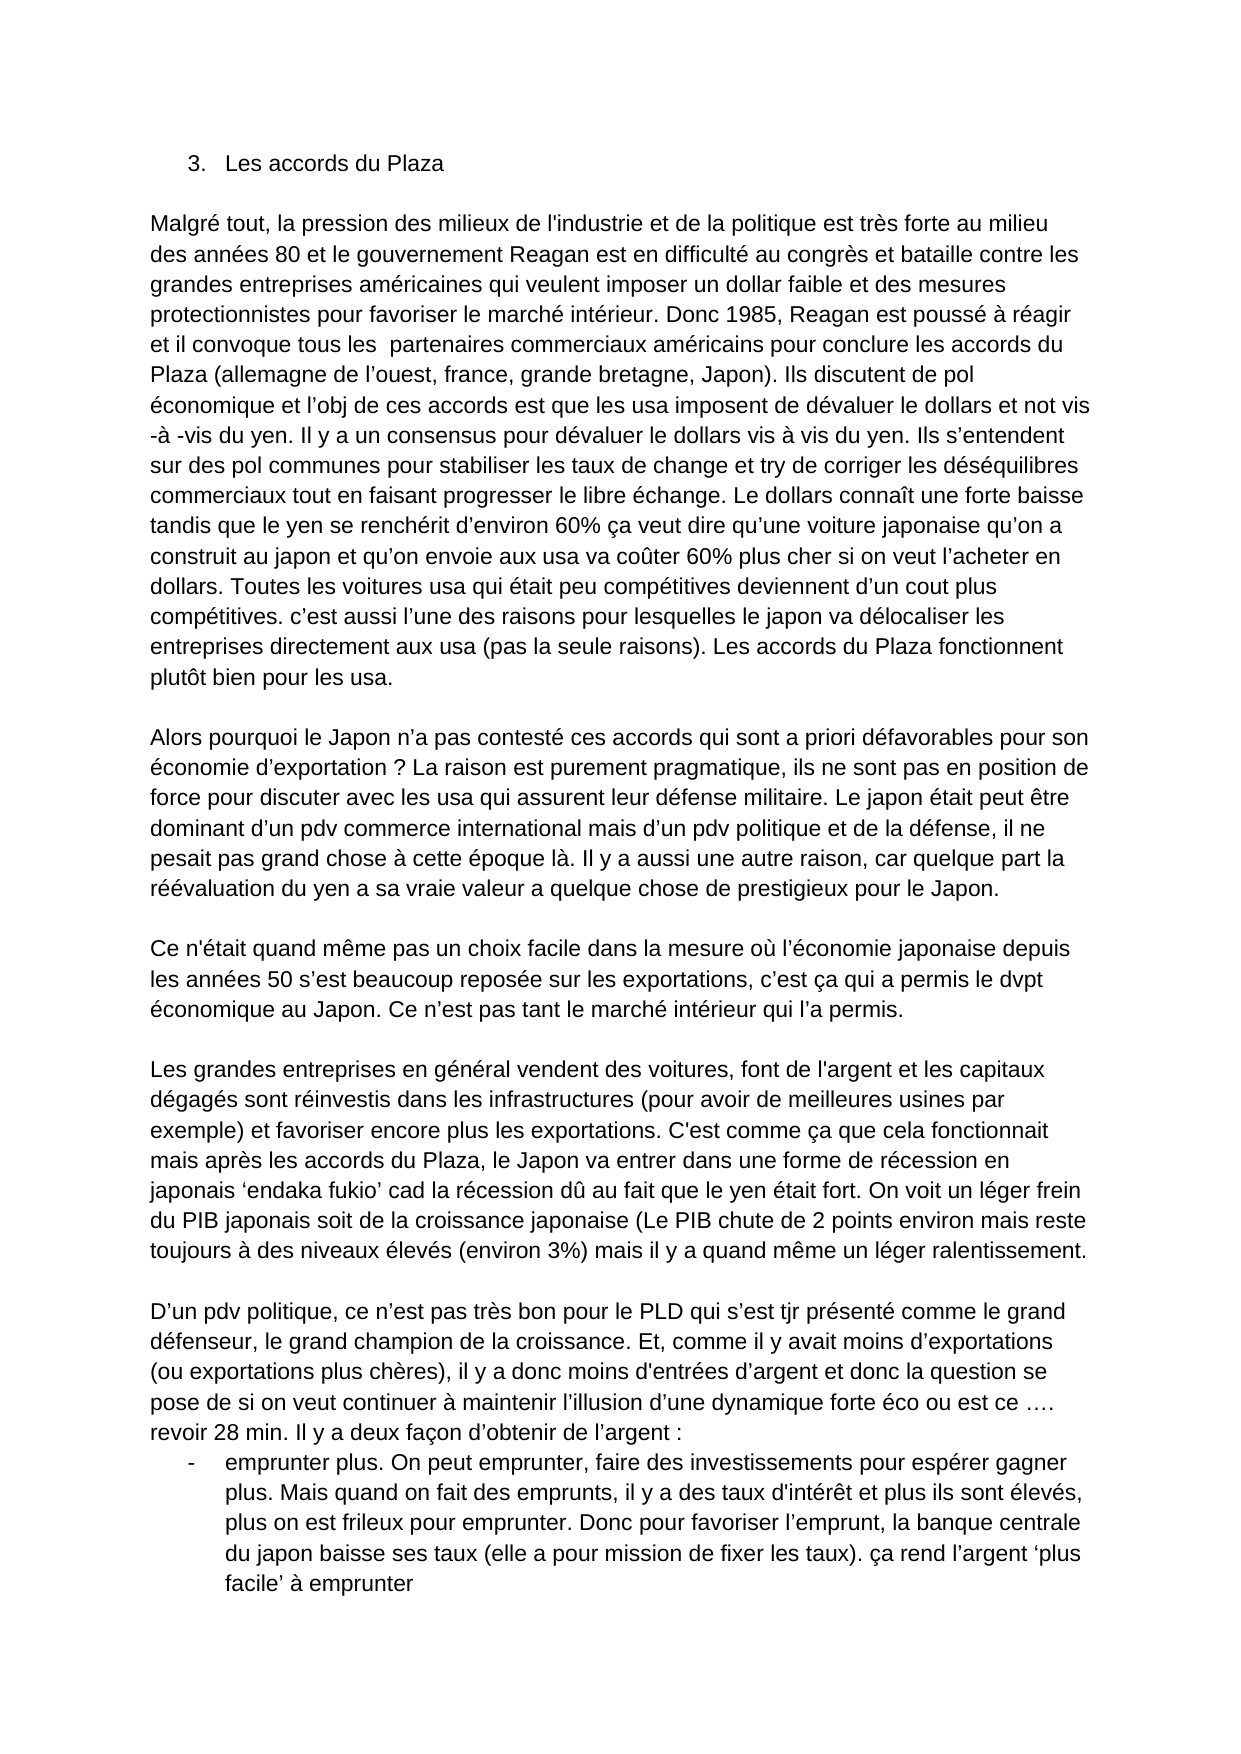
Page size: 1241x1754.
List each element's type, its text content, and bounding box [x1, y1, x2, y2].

list emprunter plus. On peut emprunter, faire des investissements pour espérer gagner plus. Mais quand on fait des emprunts, il y a des taux d'intérêt et plus ils sont élevés, plus on est frileux pour emprunter. Donc pour favoriser l’emprunt, la banque centrale du japon baisse ses taux (elle a pour mission de fixer les taux). ça rend l’argent ‘plus facile’ à emprunter [187, 1449, 1090, 1596]
list Les accords du Plaza [187, 150, 1090, 176]
text D’un pdv politique, ce n’est pas très bon pour le PLD qui s’est tjr présenté comme le grand défenseur, le grand champion de la croissance. Et, comme il y avait moins d’exportations (ou exportations plus chères), il y a donc moins d'entrées d’argent et donc la question se pose de si on veut continuer à maintenir l’illusion d’une dynamique forte éco ou est ce …. revoir 28 min. Il y a deux façon d’obtenir de l’argent : [150, 1298, 1090, 1445]
text Ce n'était quand même pas un choix facile dans la mesure où l’économie japonaise depuis les années 50 s’est beaucoup reposée sur les exportations, c’est ça qui a permis le dvpt économique au Japon. Ce n’est pas tant le marché intérieur qui l’a permis. [150, 935, 1090, 1022]
text Alors pourquoi le Japon n’a pas contesté ces accords qui sont a priori défavorables pour son économie d’exportation ? La raison est purement pragmatique, ils ne sont pas en position de force pour discuter avec les usa qui assurent leur défense militaire. Le japon était peut être dominant d’un pdv commerce international mais d’un pdv politique et de la défense, il ne pesait pas grand chose à cette époque là. Il y a aussi une autre raison, car quelque part la réévaluation du yen a sa vraie valeur a quelque chose de prestigieux pour le Japon. [150, 724, 1090, 901]
text Les grandes entreprises en général vendent des voitures, font de l'argent et les capitaux dégagés sont réinvestis dans les infrastructures (pour avoir de meilleures usines par exemple) et favoriser encore plus les exportations. C'est comme ça que cela fonctionnait mais après les accords du Plaza, le Japon va entrer dans une forme de récession en japonais ‘endaka fukio’ cad la récession dû au fait que le yen était fort. On voit un léger frein du PIB japonais soit de la croissance japonaise (Le PIB chute de 2 points environ mais reste toujours à des niveaux élevés (environ 3%) mais il y a quand même un léger ralentissement. [150, 1056, 1090, 1264]
text Malgré tout, la pression des milieux de l'industrie et de la politique est très forte au milieu des années 80 et le gouvernement Reagan est en difficulté au congrès et bataille contre les grandes entreprises américaines qui veulent imposer un dollar faible et des mesures protectionnistes pour favoriser le marché intérieur. Donc 1985, Reagan est poussé à réagir et il convoque tous les partenaires commerciaux américains pour conclure les accords du Plaza (allemagne de l’ouest, france, grande bretagne, Japon). Ils discutent de pol économique et l’obj de ces accords est que les usa imposent de dévaluer le dollars et not vis -à -vis du yen. Il y a un consensus pour dévaluer le dollars vis à vis du yen. Ils s’entendent sur des pol communes pour stabiliser les taux de change et try de corriger les déséquilibres commerciaux tout en faisant progresser le libre échange. Le dollars connaît une forte baisse tandis que le yen se renchérit d’environ 60% ça veut dire qu’une voiture japonaise qu’on a construit au japon et qu’on envoie aux usa va coûter 60% plus cher si on veut l’acheter en dollars. Toutes les voitures usa qui était peu compétitives deviennent d’un cout plus compétitives. c’est aussi l’une des raisons pour lesquelles le japon va délocaliser les entreprises directement aux usa (pas la seule raisons). Les accords du Plaza fonctionnent plutôt bien pour les usa. [150, 210, 1090, 690]
